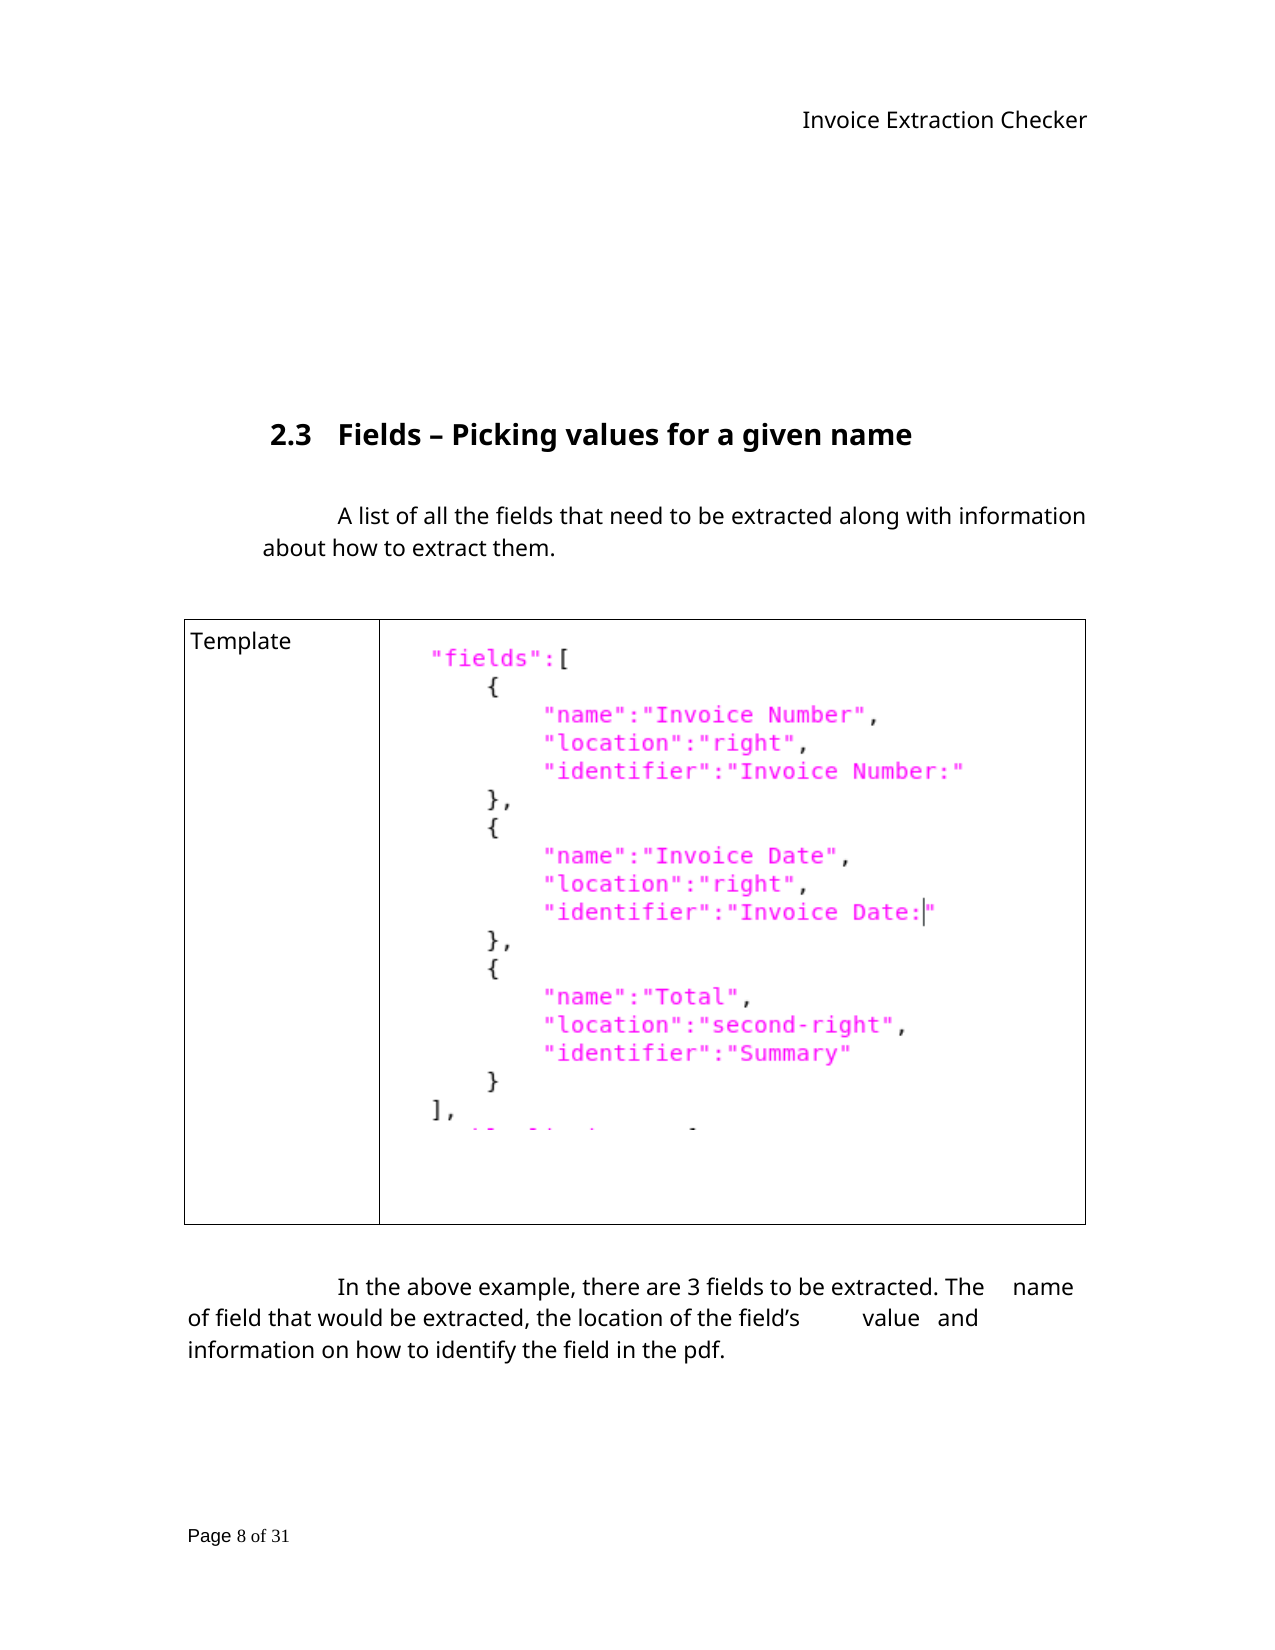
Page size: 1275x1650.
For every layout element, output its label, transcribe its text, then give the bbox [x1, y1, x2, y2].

text In the above example, there are 3 fields to be extracted. The name of field that would be extracted, the location of the field’s value and information on how to identify the field in the pdf. [187, 1271, 1087, 1365]
text A list of all the fields that need to be extracted along with information about how to extract them. [262, 500, 1087, 563]
subtitle Fields – Picking values for a given name [262, 415, 1087, 454]
table_header [380, 620, 1085, 1224]
table_header Template [185, 620, 379, 1224]
picture [405, 647, 1022, 1130]
